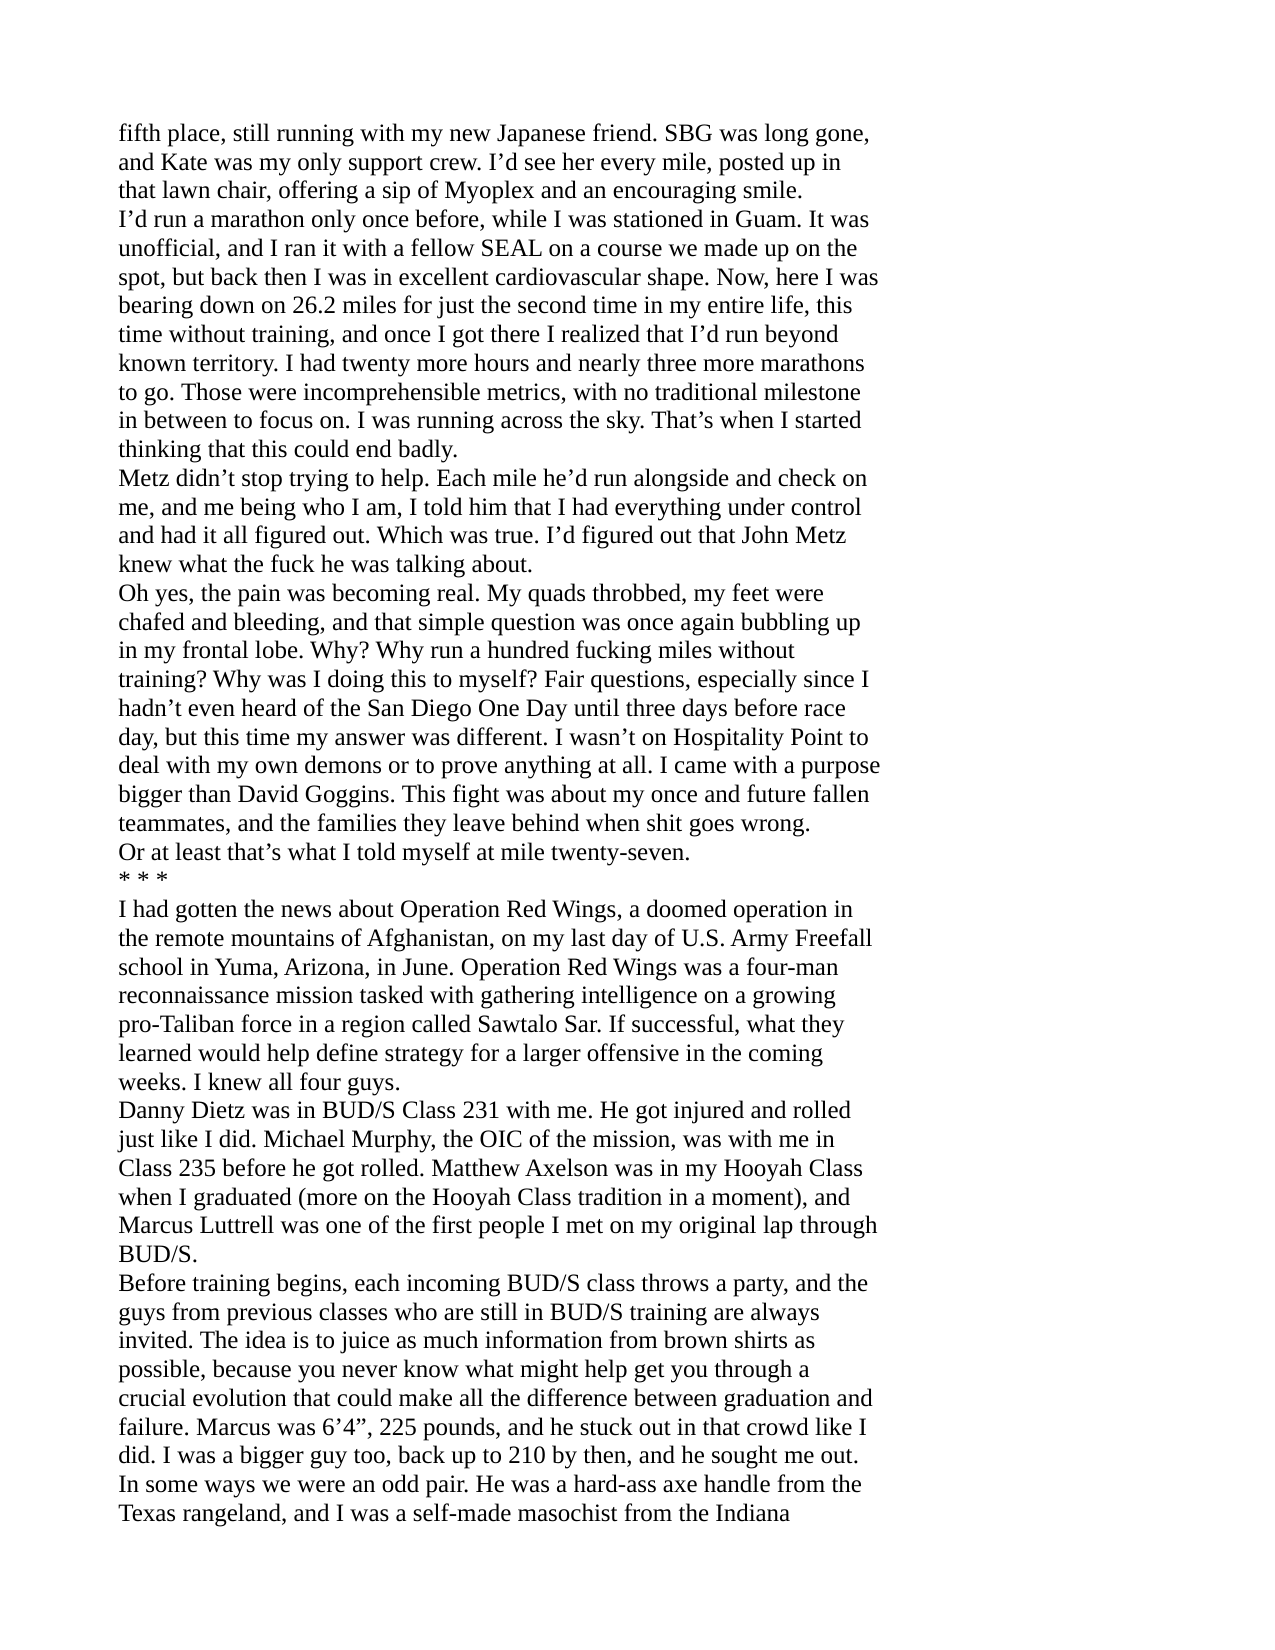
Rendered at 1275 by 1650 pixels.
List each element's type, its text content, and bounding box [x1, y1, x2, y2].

text learned would help define strategy for a larger offensive in the coming [118, 1038, 1157, 1067]
text Or at least that’s what I told myself at mile twenty-seven. [118, 837, 1157, 866]
text school in Yuma, Arizona, in June. Operation Red Wings was a four-man [118, 952, 1157, 981]
text day, but this time my answer was different. I wasn’t on Hospitality Point to [118, 722, 1157, 751]
text bearing down on 26.2 miles for just the second time in my entire life, this [118, 291, 1157, 319]
text bigger than David Goggins. This fight was about my once and future fallen [118, 779, 1157, 808]
text spot, but back then I was in excellent cardiovascular shape. Now, here I was [118, 262, 1157, 291]
text Oh yes, the pain was becoming real. My quads throbbed, my feet were [118, 578, 1157, 607]
text reconnaissance mission tasked with gathering intelligence on a growing [118, 981, 1157, 1009]
text known territory. I had twenty more hours and nearly three more marathons [118, 348, 1157, 377]
text deal with my own demons or to prove anything at all. I came with a purpose [118, 751, 1157, 779]
text unofficial, and I ran it with a fellow SEAL on a course we made up on the [118, 233, 1157, 262]
text and had it all figured out. Which was true. I’d figured out that John Metz [118, 521, 1157, 549]
text chafed and bleeding, and that simple question was once again bubbling up [118, 607, 1157, 636]
text time without training, and once I got there I realized that I’d run beyond [118, 319, 1157, 348]
text weeks. I knew all four guys. [118, 1067, 1157, 1096]
text Danny Dietz was in BUD/S Class 231 with me. He got injured and rolled [118, 1096, 1157, 1124]
text BUD/S. [118, 1239, 1157, 1268]
text when I graduated (more on the Hooyah Class tradition in a moment), and [118, 1182, 1157, 1211]
text possible, because you never know what might help get you through a [118, 1354, 1157, 1383]
text invited. The idea is to juice as much information from brown shirts as [118, 1326, 1157, 1354]
text Texas rangeland, and I was a self-made masochist from the Indiana [118, 1498, 1157, 1527]
text In some ways we were an odd pair. He was a hard-ass axe handle from the [118, 1469, 1157, 1498]
text * * * [118, 866, 1157, 894]
text I’d run a marathon only once before, while I was stationed in Guam. It was [118, 204, 1157, 233]
text Metz didn’t stop trying to help. Each mile he’d run alongside and check on [118, 463, 1157, 492]
text that lawn chair, offering a sip of Myoplex and an encouraging smile. [118, 176, 1157, 204]
text did. I was a bigger guy too, back up to 210 by then, and he sought me out. [118, 1441, 1157, 1469]
text in between to focus on. I was running across the sky. That’s when I started [118, 406, 1157, 434]
text crucial evolution that could make all the difference between graduation and [118, 1383, 1157, 1412]
text fifth place, still running with my new Japanese friend. SBG was long gone, [118, 118, 1157, 147]
text Before training begins, each incoming BUD/S class throws a party, and the [118, 1268, 1157, 1297]
text knew what the fuck he was talking about. [118, 549, 1157, 578]
text Marcus Luttrell was one of the first people I met on my original lap through [118, 1211, 1157, 1239]
text me, and me being who I am, I told him that I had everything under control [118, 492, 1157, 521]
text teammates, and the families they leave behind when shit goes wrong. [118, 808, 1157, 837]
text in my frontal lobe. Why? Why run a hundred fucking miles without [118, 636, 1157, 664]
text I had gotten the news about Operation Red Wings, a doomed operation in [118, 894, 1157, 923]
text thinking that this could end badly. [118, 434, 1157, 463]
text Class 235 before he got rolled. Matthew Axelson was in my Hooyah Class [118, 1153, 1157, 1182]
text just like I did. Michael Murphy, the OIC of the mission, was with me in [118, 1124, 1157, 1153]
text training? Why was I doing this to myself? Fair questions, especially since I [118, 664, 1157, 693]
text and Kate was my only support crew. I’d see her every mile, posted up in [118, 147, 1157, 176]
text hadn’t even heard of the San Diego One Day until three days before race [118, 693, 1157, 722]
text failure. Marcus was 6’4”, 225 pounds, and he stuck out in that crowd like I [118, 1412, 1157, 1441]
text to go. Those were incomprehensible metrics, with no traditional milestone [118, 377, 1157, 406]
text the remote mountains of Afghanistan, on my last day of U.S. Army Freefall [118, 923, 1157, 952]
text pro-Taliban force in a region called Sawtalo Sar. If successful, what they [118, 1009, 1157, 1038]
text guys from previous classes who are still in BUD/S training are always [118, 1297, 1157, 1326]
